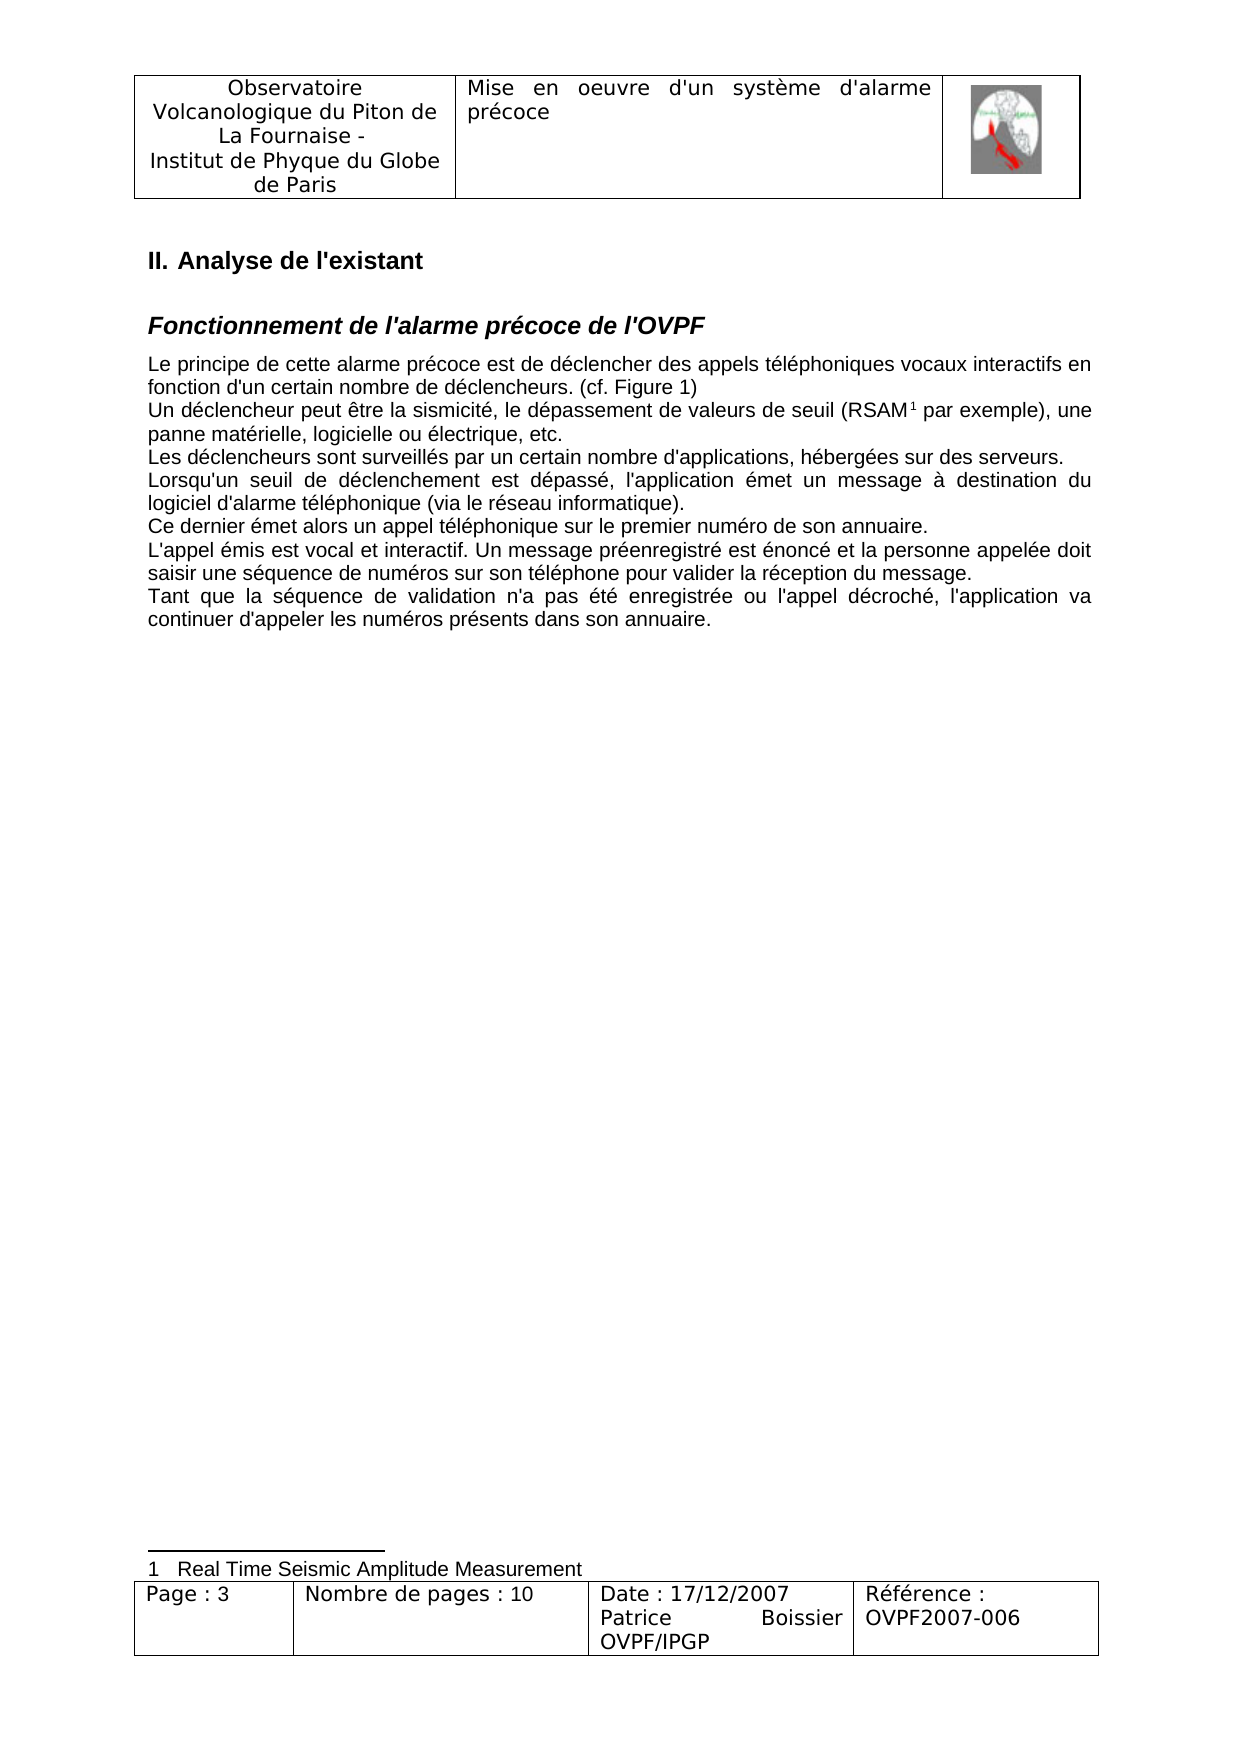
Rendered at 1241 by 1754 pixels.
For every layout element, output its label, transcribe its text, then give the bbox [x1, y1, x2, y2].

text Les déclencheurs sont surveillés par un certain nombre d'applications, hébergées sur des serveurs. [148, 445, 1092, 469]
text Real Time Seismic Amplitude Measurement [148, 1557, 1092, 1581]
subtitle Analyse de l'existant [148, 247, 1092, 274]
text Tant que la séquence de validation n'a pas été enregistrée ou l'appel décroché, l'application va continuer d'appeler les numéros présents dans son annuaire. [148, 585, 1092, 631]
text Un déclencheur peut être la sismicité, le dépassement de valeurs de seuil (RSAM par exemple), une panne matérielle, logicielle ou électrique, etc. [148, 399, 1092, 445]
text Lorsqu'un seuil de déclenchement est dépassé, l'application émet un message à destination du logiciel d'alarme téléphonique (via le réseau informatique). [148, 469, 1092, 515]
text L'appel émis est vocal et interactif. Un message préenregistré est énoncé et la personne appelée doit saisir une séquence de numéros sur son téléphone pour valider la réception du message. [148, 538, 1092, 585]
text Ce dernier émet alors un appel téléphonique sur le premier numéro de son annuaire. [148, 515, 1092, 538]
picture [970, 85, 1042, 174]
subtitle Fonctionnement de l'alarme précoce de l'OVPF [148, 312, 1092, 340]
text Le principe de cette alarme précoce est de déclencher des appels téléphoniques vocaux interactifs en fonction d'un certain nombre de déclencheurs. (cf. Figure 1) [148, 352, 1092, 399]
